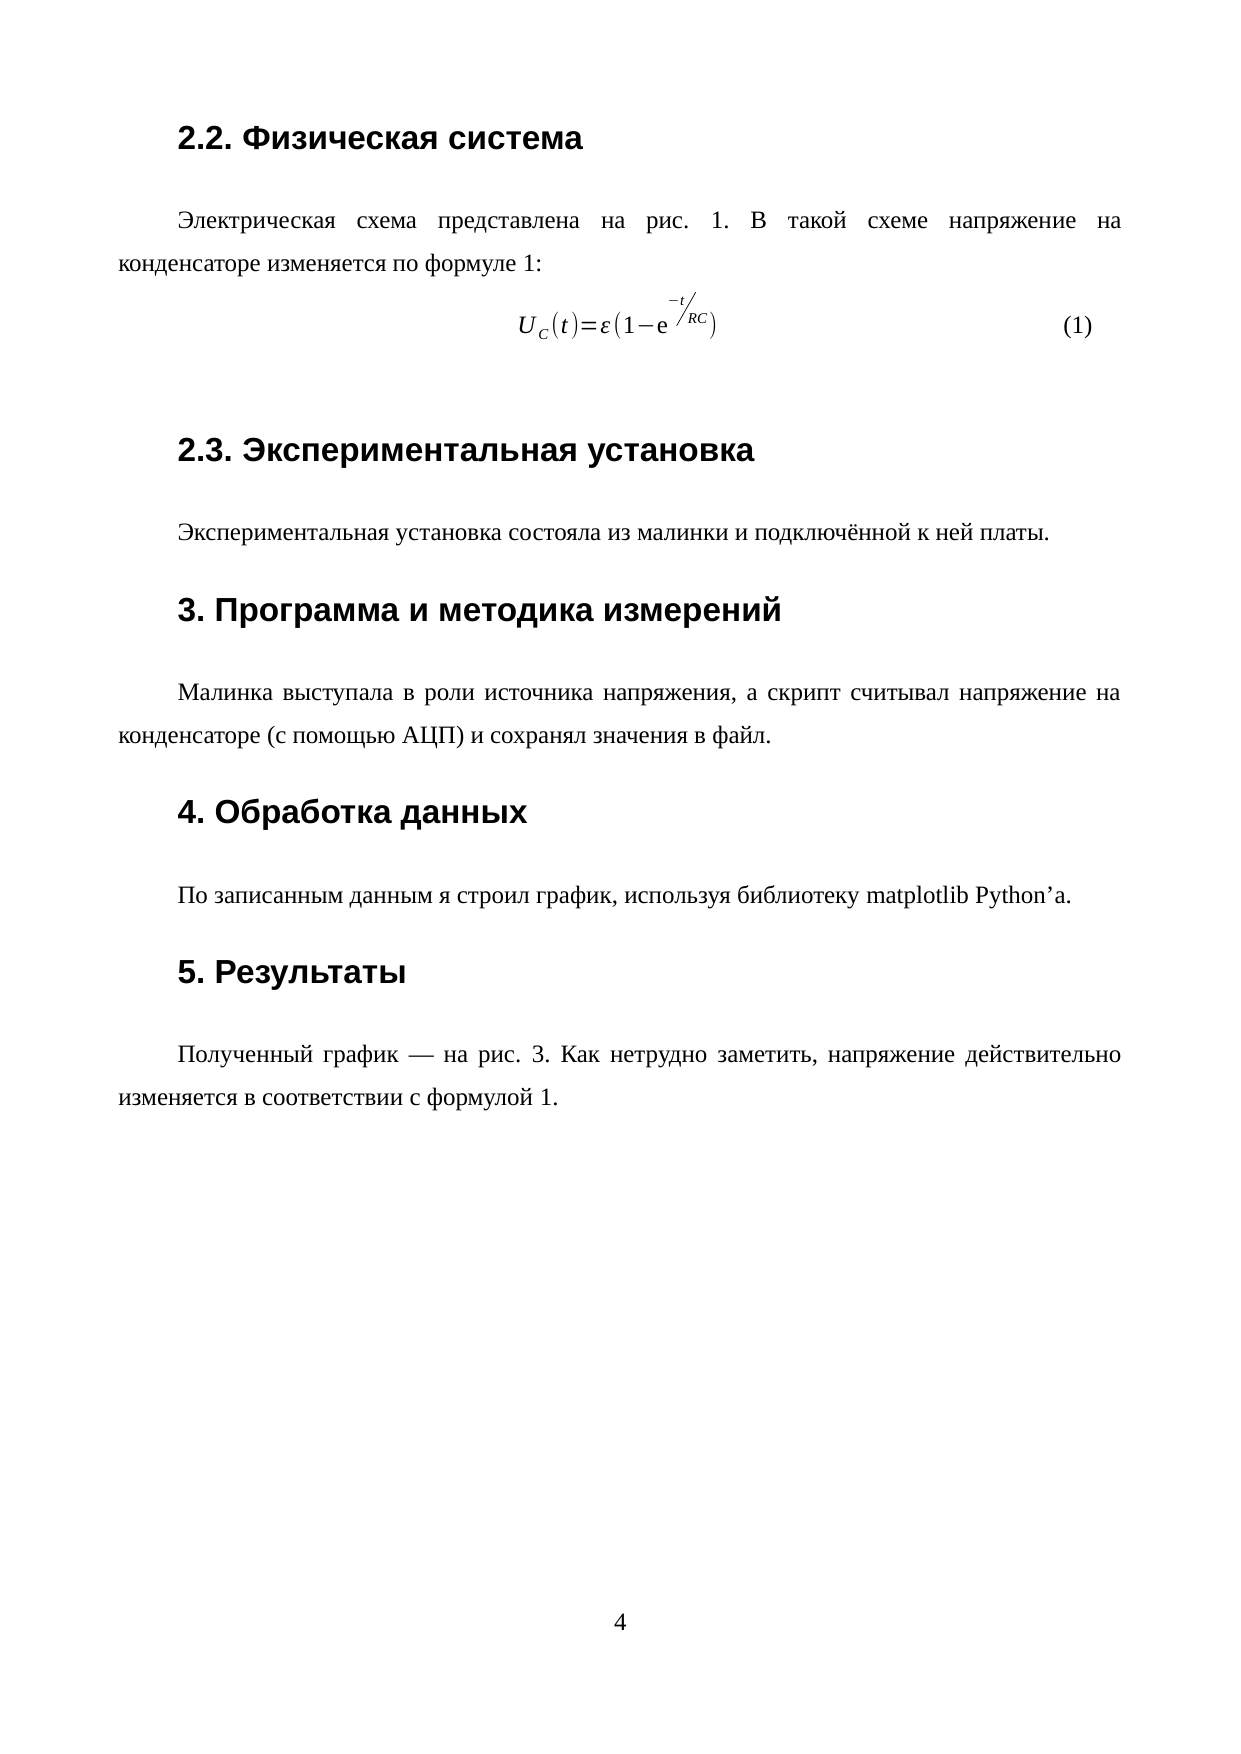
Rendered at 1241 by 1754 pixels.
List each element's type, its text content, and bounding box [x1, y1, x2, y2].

text Экспериментальная установка состояла из малинки и подключённой к ней платы. [118, 517, 1122, 546]
subtitle Экспериментальная установка [118, 430, 1122, 468]
subtitle Результаты [118, 952, 1122, 991]
text (1) [118, 291, 1122, 343]
text Электрическая схема представлена на рис. 1. В такой схеме напряжение на конденсаторе изменяется по формуле 1: [118, 205, 1122, 277]
text Полученный график — на рис. 3. Как нетрудно заметить, напряжение действительно изменяется в соответствии с формулой 1. [118, 1039, 1122, 1111]
subtitle Программа и методика измерений [118, 590, 1122, 628]
text Малинка выступала в роли источника напряжения, а скрипт считывал напряжение на конденсаторе (с помощью АЦП) и сохранял значения в файл. [118, 677, 1122, 749]
subtitle Физическая система [118, 118, 1122, 157]
subtitle Обработка данных [118, 793, 1122, 831]
text По записанным данным я строил график, используя библиотеку matplotlib Python’а. [118, 880, 1122, 908]
